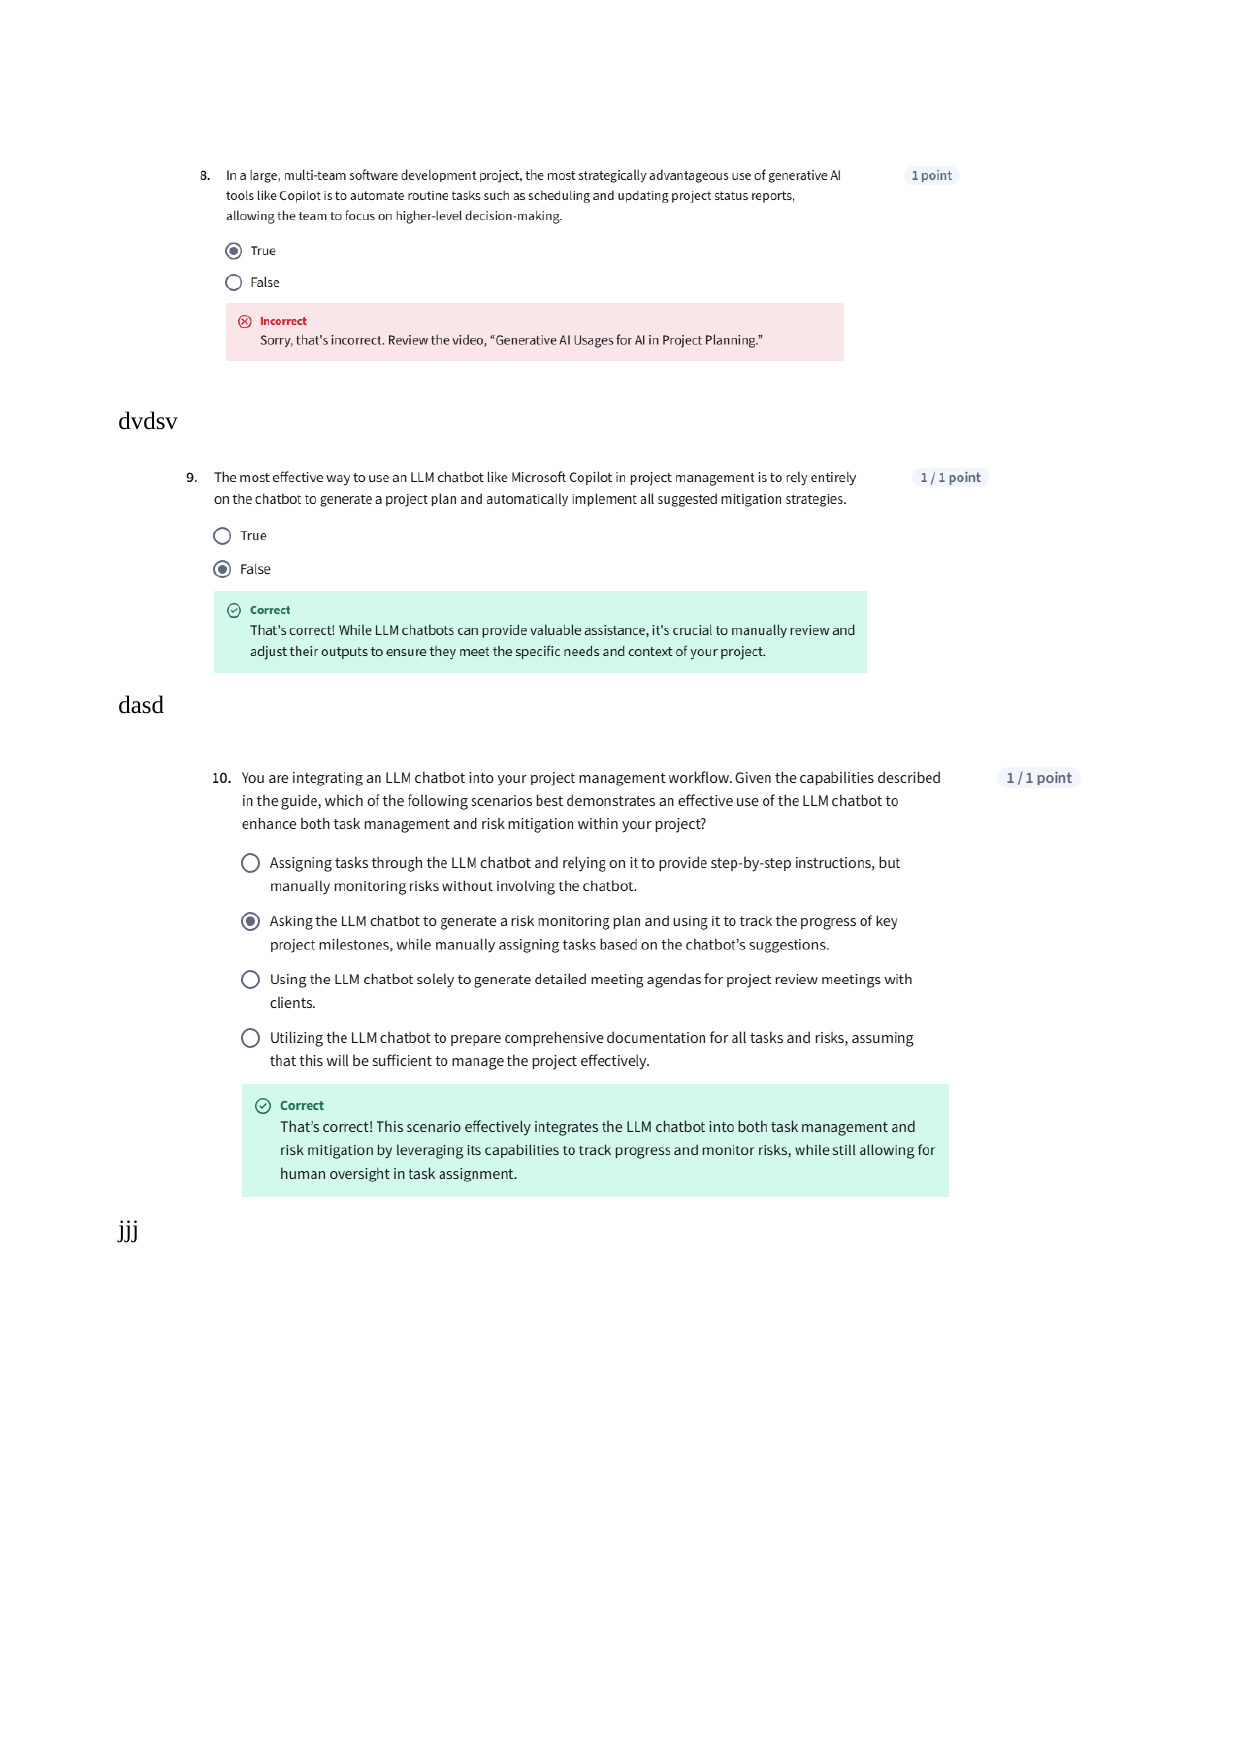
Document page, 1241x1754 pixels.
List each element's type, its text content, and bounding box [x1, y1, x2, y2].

picture [118, 718, 1123, 1214]
picture [118, 435, 1123, 690]
picture [118, 118, 1123, 407]
text dvdsv [118, 407, 1122, 435]
text jjj [118, 1214, 1122, 1242]
text dasd [118, 690, 1122, 718]
